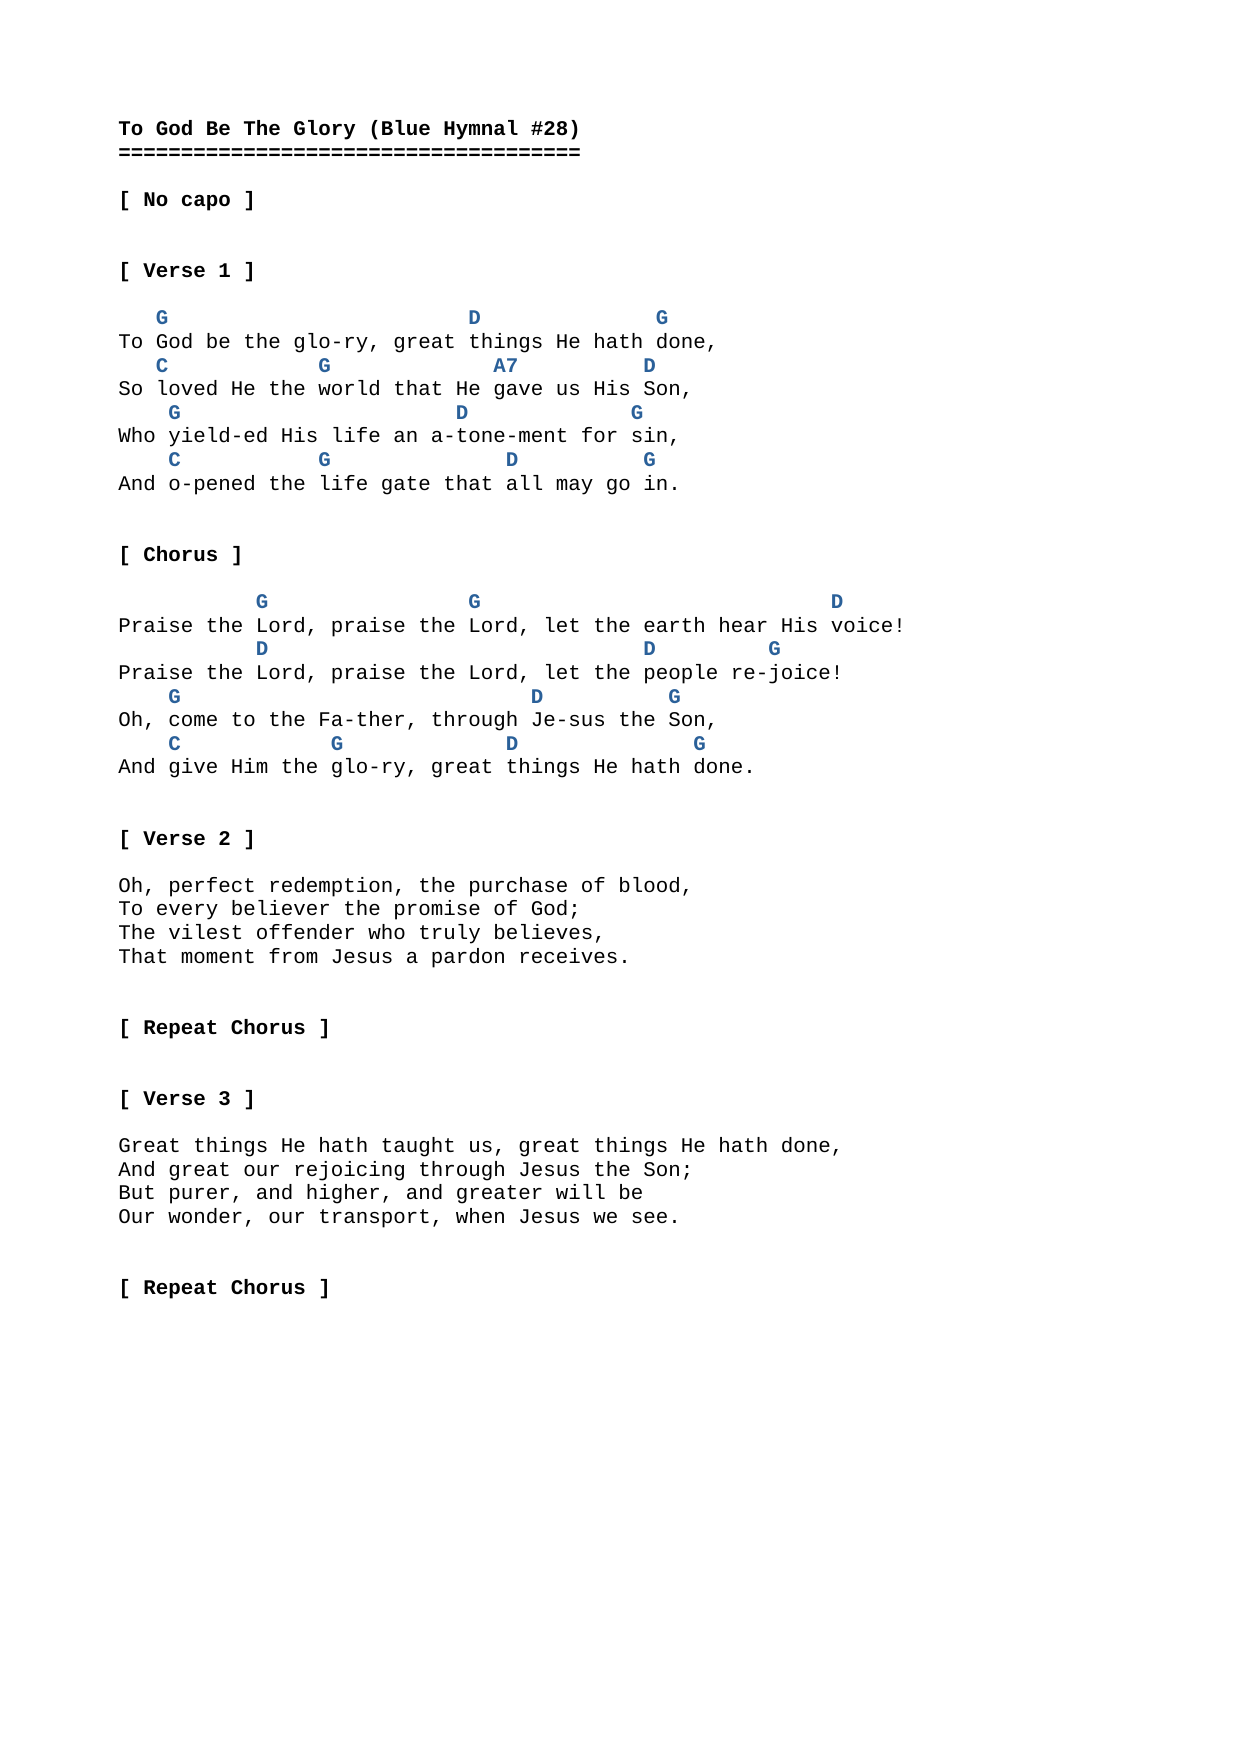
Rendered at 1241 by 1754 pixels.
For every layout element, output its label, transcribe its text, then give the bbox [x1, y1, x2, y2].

text G G D [118, 591, 1122, 615]
text G D G [118, 686, 1122, 709]
text But purer, and higher, and greater will be [118, 1182, 1122, 1206]
text ===================================== [118, 142, 1122, 165]
text Who yield-ed His life an a-tone-ment for sin, [118, 426, 1122, 449]
text [ Chorus ] [118, 544, 1122, 567]
text [ Verse 3 ] [118, 1088, 1122, 1111]
text [ Verse 1 ] [118, 260, 1122, 284]
text [ Verse 2 ] [118, 827, 1122, 851]
text To every believer the promise of God; [118, 898, 1122, 922]
text Oh, come to the Fa-ther, through Je-sus the Son, [118, 709, 1122, 733]
text And give Him the glo-ry, great things He hath done. [118, 757, 1122, 780]
text To God Be The Glory (Blue Hymnal #28) [118, 118, 1122, 142]
text To God be the glo-ry, great things He hath done, [118, 331, 1122, 354]
text [ No capo ] [118, 189, 1122, 213]
text So loved He the world that He gave us His Son, [118, 378, 1122, 402]
text G D G [118, 307, 1122, 331]
text G D G [118, 402, 1122, 426]
text Great things He hath taught us, great things He hath done, [118, 1135, 1122, 1158]
text [ Repeat Chorus ] [118, 1277, 1122, 1300]
text [ Repeat Chorus ] [118, 1017, 1122, 1040]
text C G A7 D [118, 354, 1122, 378]
text Our wonder, our transport, when Jesus we see. [118, 1206, 1122, 1229]
text D D G [118, 638, 1122, 662]
text That moment from Jesus a pardon receives. [118, 946, 1122, 969]
text The vilest offender who truly believes, [118, 922, 1122, 946]
text Praise the Lord, praise the Lord, let the earth hear His voice! [118, 615, 1122, 638]
text And great our rejoicing through Jesus the Son; [118, 1158, 1122, 1182]
text C G D G [118, 449, 1122, 473]
text Praise the Lord, praise the Lord, let the people re-joice! [118, 662, 1122, 686]
text And o-pened the life gate that all may go in. [118, 473, 1122, 496]
text Oh, perfect redemption, the purchase of blood, [118, 875, 1122, 898]
text C G D G [118, 733, 1122, 757]
